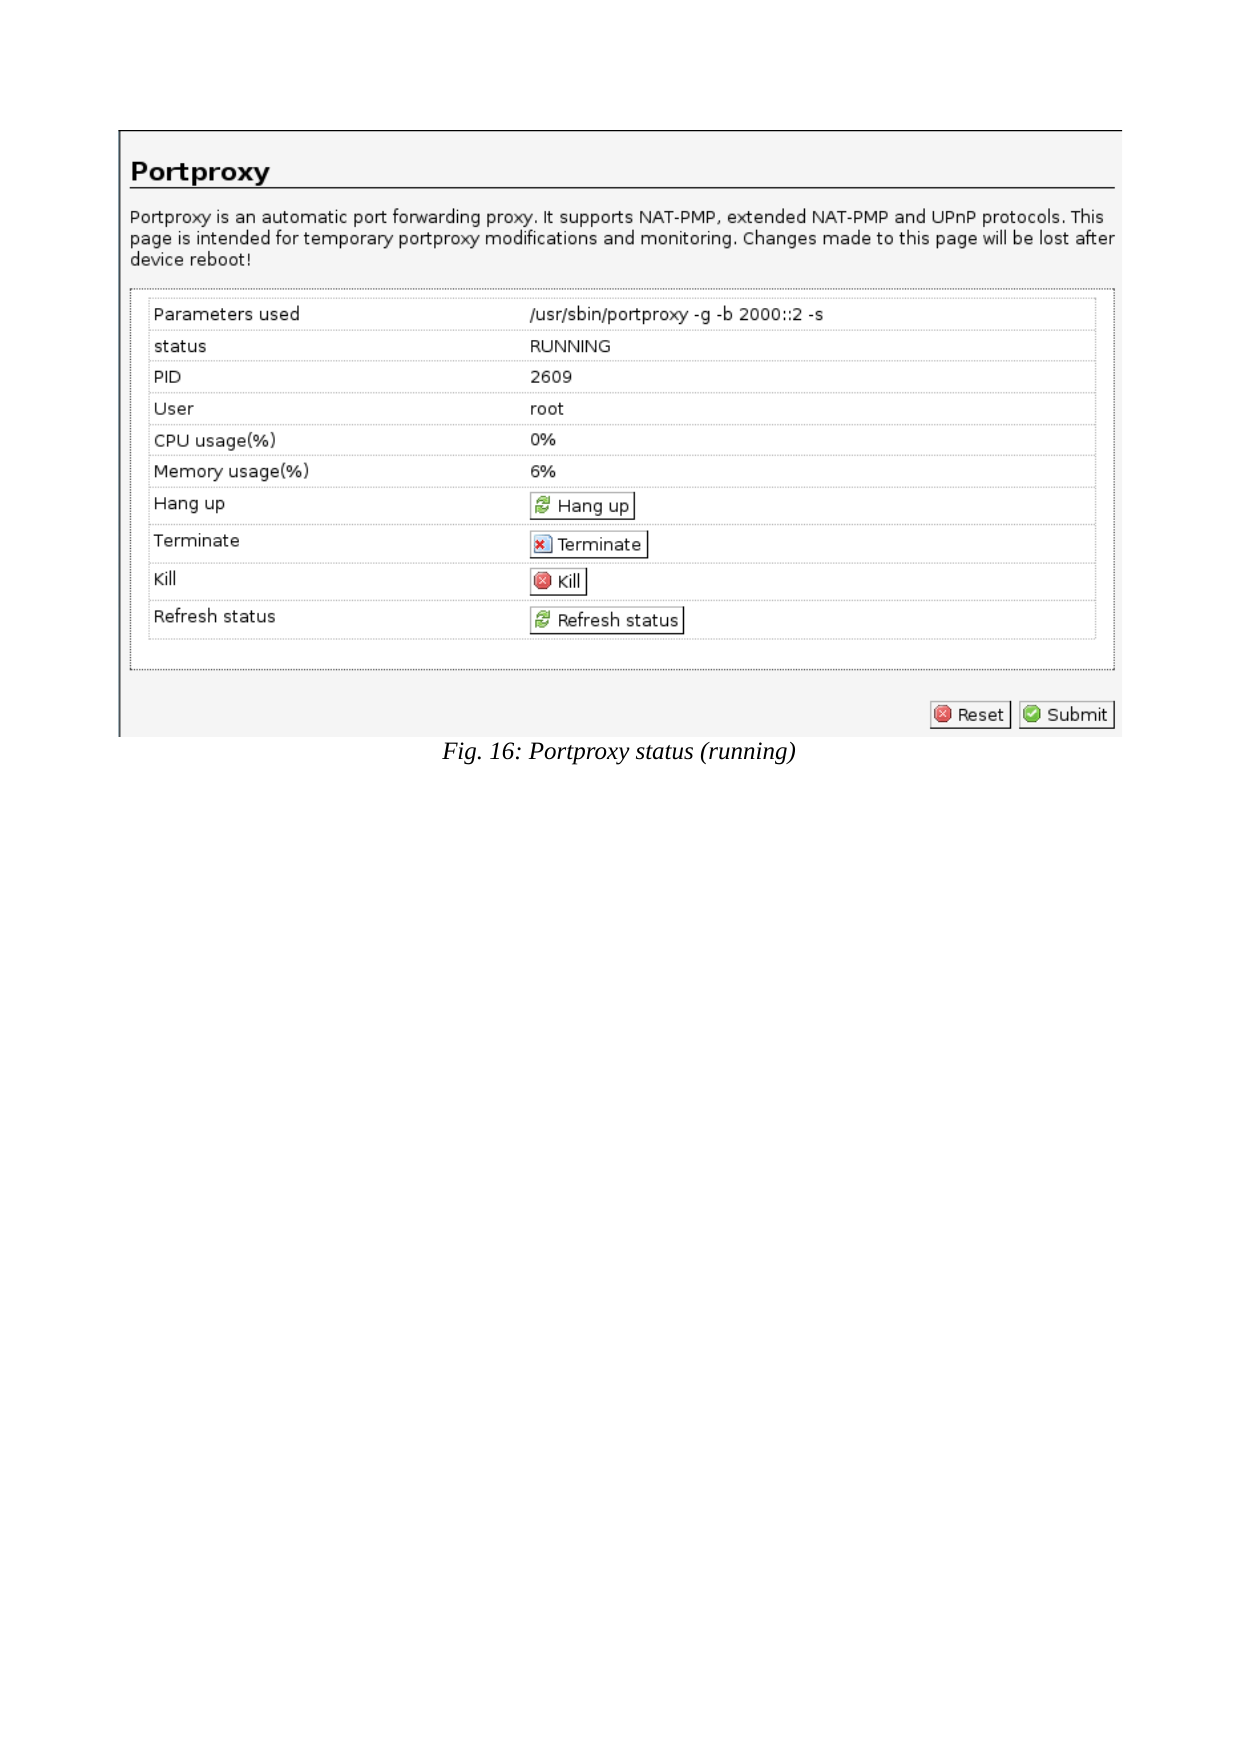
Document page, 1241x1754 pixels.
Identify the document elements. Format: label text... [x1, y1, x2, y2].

picture [118, 130, 1123, 737]
text Fig. 16: Portproxy status (running) [118, 737, 1122, 765]
